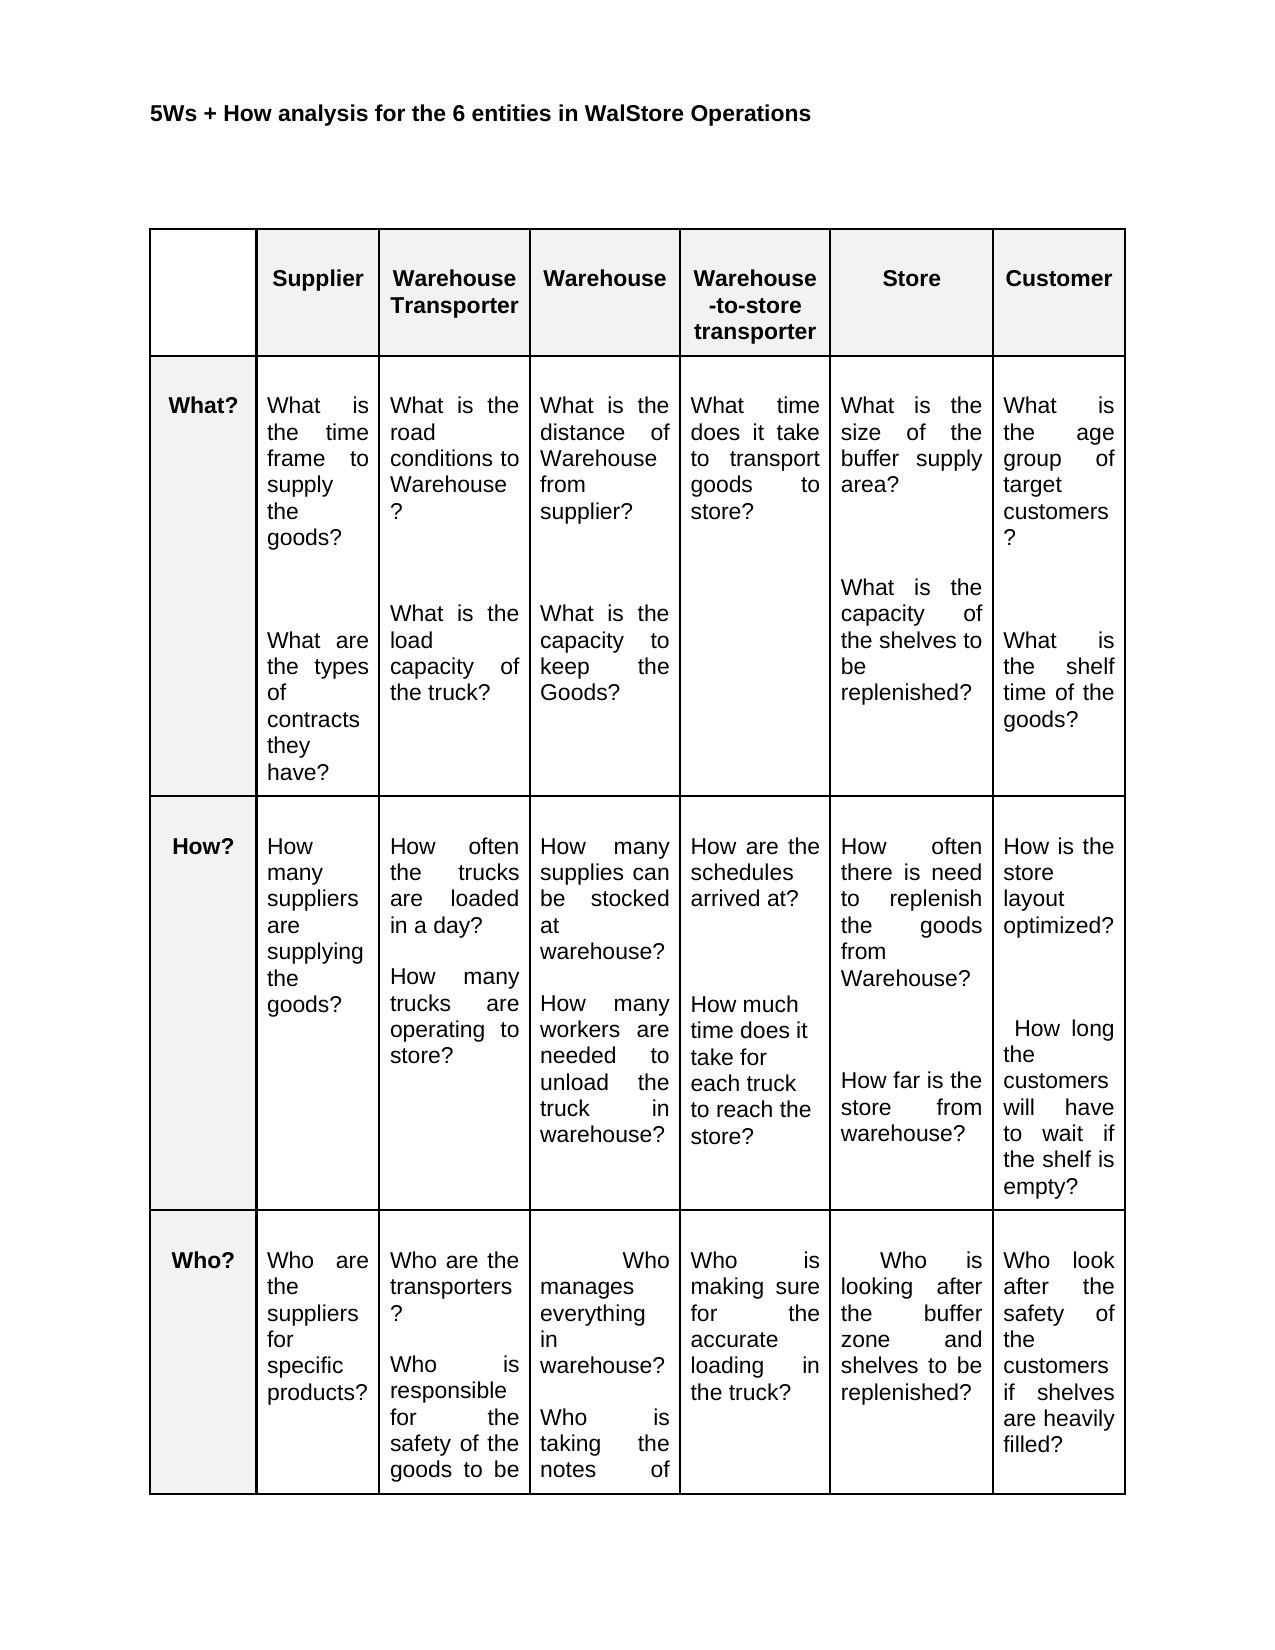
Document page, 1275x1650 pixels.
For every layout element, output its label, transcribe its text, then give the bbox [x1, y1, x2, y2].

table_cell How many supplies can be stocked at warehouse? How many workers are needed to unload the truck in warehouse? [531, 797, 679, 1209]
table_cell How often the trucks are loaded in a day? How many trucks are operating to store? [380, 797, 529, 1209]
table_header Supplier [258, 230, 378, 355]
table_header Warehouse Transporter [380, 230, 529, 355]
table_cell What is the time frame to supply the goods? What are the types of contracts they have? [258, 357, 378, 795]
table_cell Who is making sure for the accurate loading in the truck? [681, 1211, 829, 1493]
table_cell What time does it take to transport goods to store? [681, 357, 829, 795]
table_header Warehouse-to-store transporter [681, 230, 829, 355]
table_cell How? [151, 797, 255, 1209]
table_cell What is the distance of Warehouse from supplier? What is the capacity to keep the Goods? [531, 357, 679, 795]
table_cell Who are the transporters? Who is responsible for the safety of the goods to be [380, 1211, 529, 1493]
table_header Customer [994, 230, 1124, 355]
table_cell What is the age group of target customers? What is the shelf time of the goods? [994, 357, 1124, 795]
table_cell Who manages everything in warehouse? Who is taking the notes of [531, 1211, 679, 1493]
table_cell What is the size of the buffer supply area? What is the capacity of the shelves to be replenished? [831, 357, 992, 795]
table_header [151, 230, 255, 355]
table_cell Who is looking after the buffer zone and shelves to be replenished? [831, 1211, 992, 1493]
table_cell What? [151, 357, 255, 795]
table_header Warehouse [531, 230, 679, 355]
table_cell Who? [151, 1211, 255, 1493]
table_cell How many suppliers are supplying the goods? [258, 797, 378, 1209]
table_header Store [831, 230, 992, 355]
table_cell Who look after the safety of the customers if shelves are heavily filled? [994, 1211, 1124, 1493]
table_cell What is the road conditions to Warehouse? What is the load capacity of the truck? [380, 357, 529, 795]
table_cell How often there is need to replenish the goods from Warehouse? How far is the store from warehouse? [831, 797, 992, 1209]
text 5Ws + How analysis for the 6 entities in WalStore Operations [150, 100, 1125, 126]
table_cell How are the schedules arrived at? How much time does it take for each truck to reach the store? [681, 797, 829, 1209]
table_cell How is the store layout optimized? How long the customers will have to wait if the shelf is empty? [994, 797, 1124, 1209]
table_cell Who are the suppliers for specific products? [258, 1211, 378, 1493]
